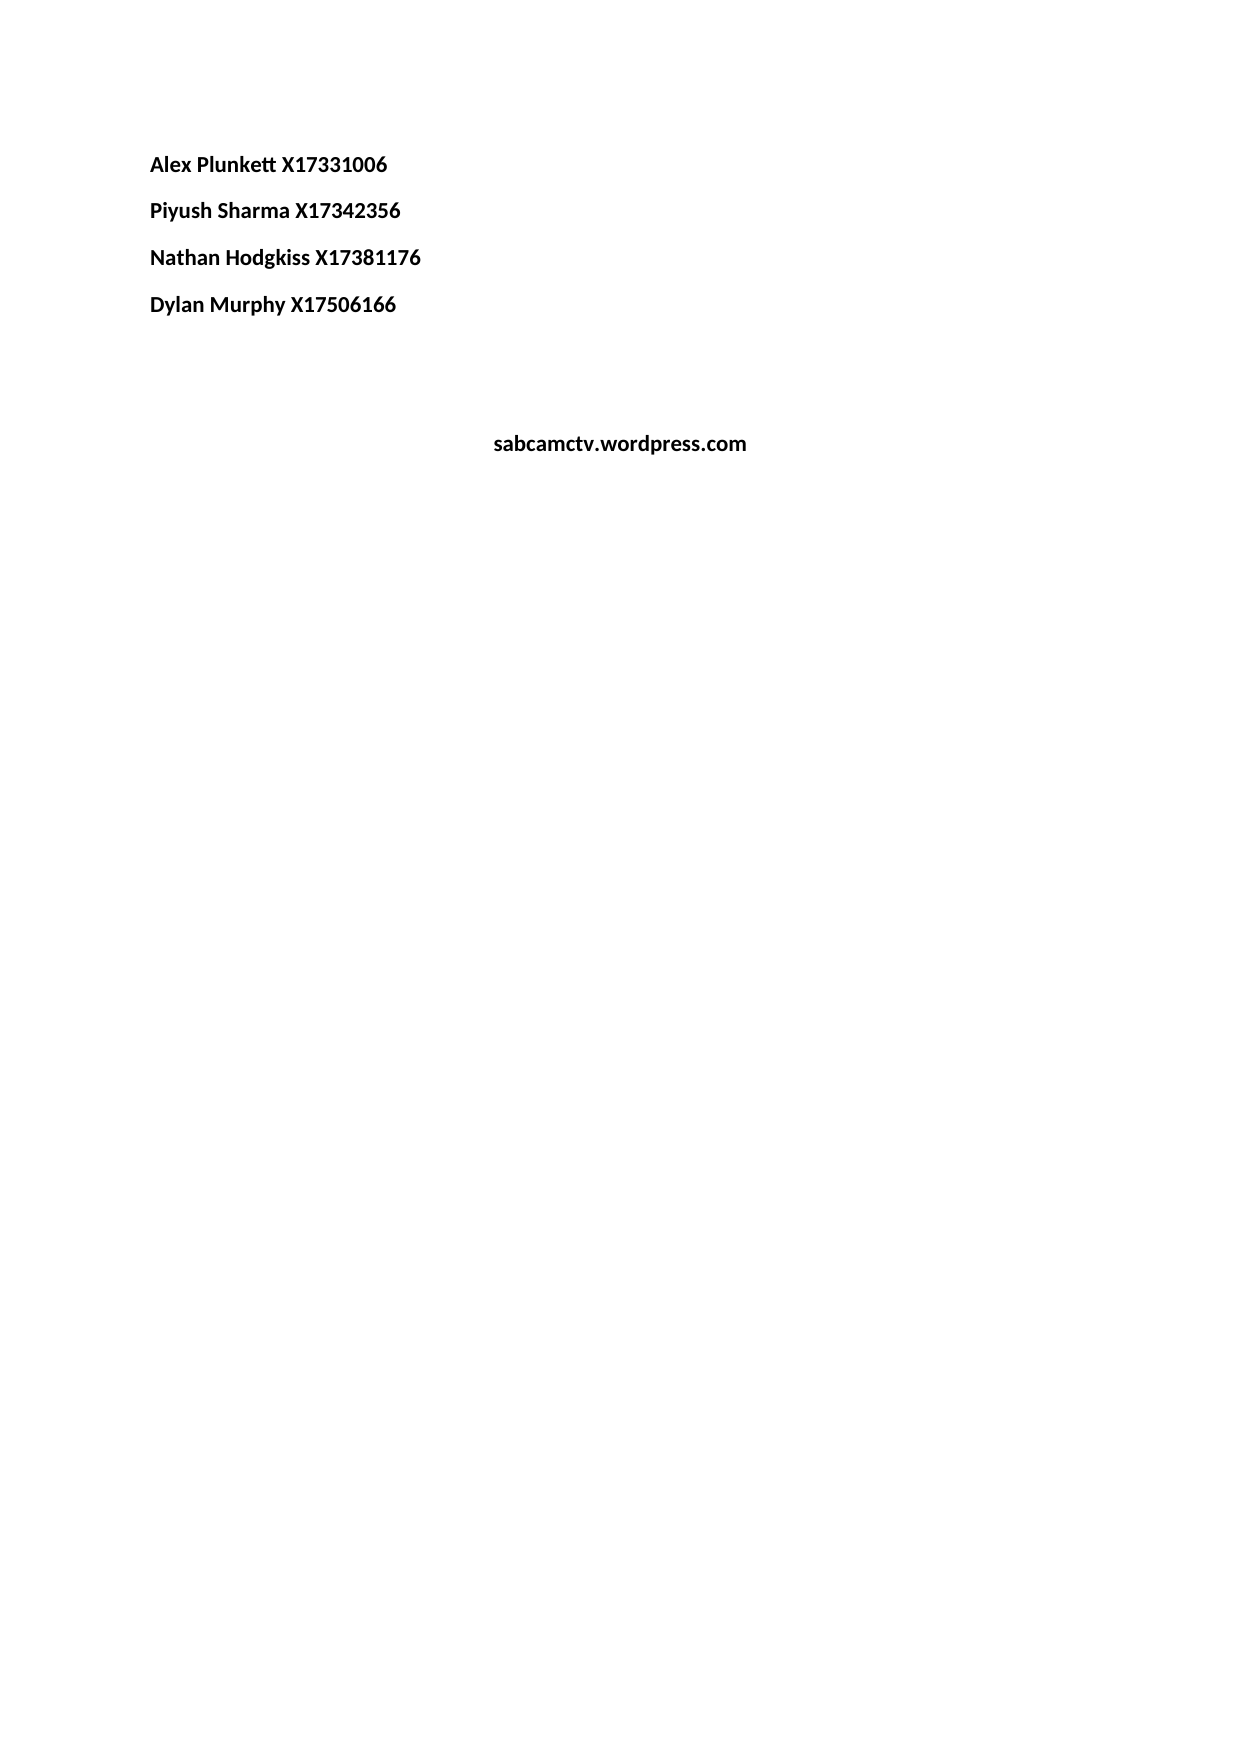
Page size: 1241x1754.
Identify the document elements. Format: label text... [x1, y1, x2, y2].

text Alex Plunkett X17331006 [150, 150, 1090, 178]
text Nathan Hodgkiss X17381176 [150, 243, 1090, 271]
text Dylan Murphy X17506166 [150, 290, 1090, 318]
text Piyush Sharma X17342356 [150, 197, 1090, 224]
text sabcamctv.wordpress.com [150, 429, 1090, 457]
